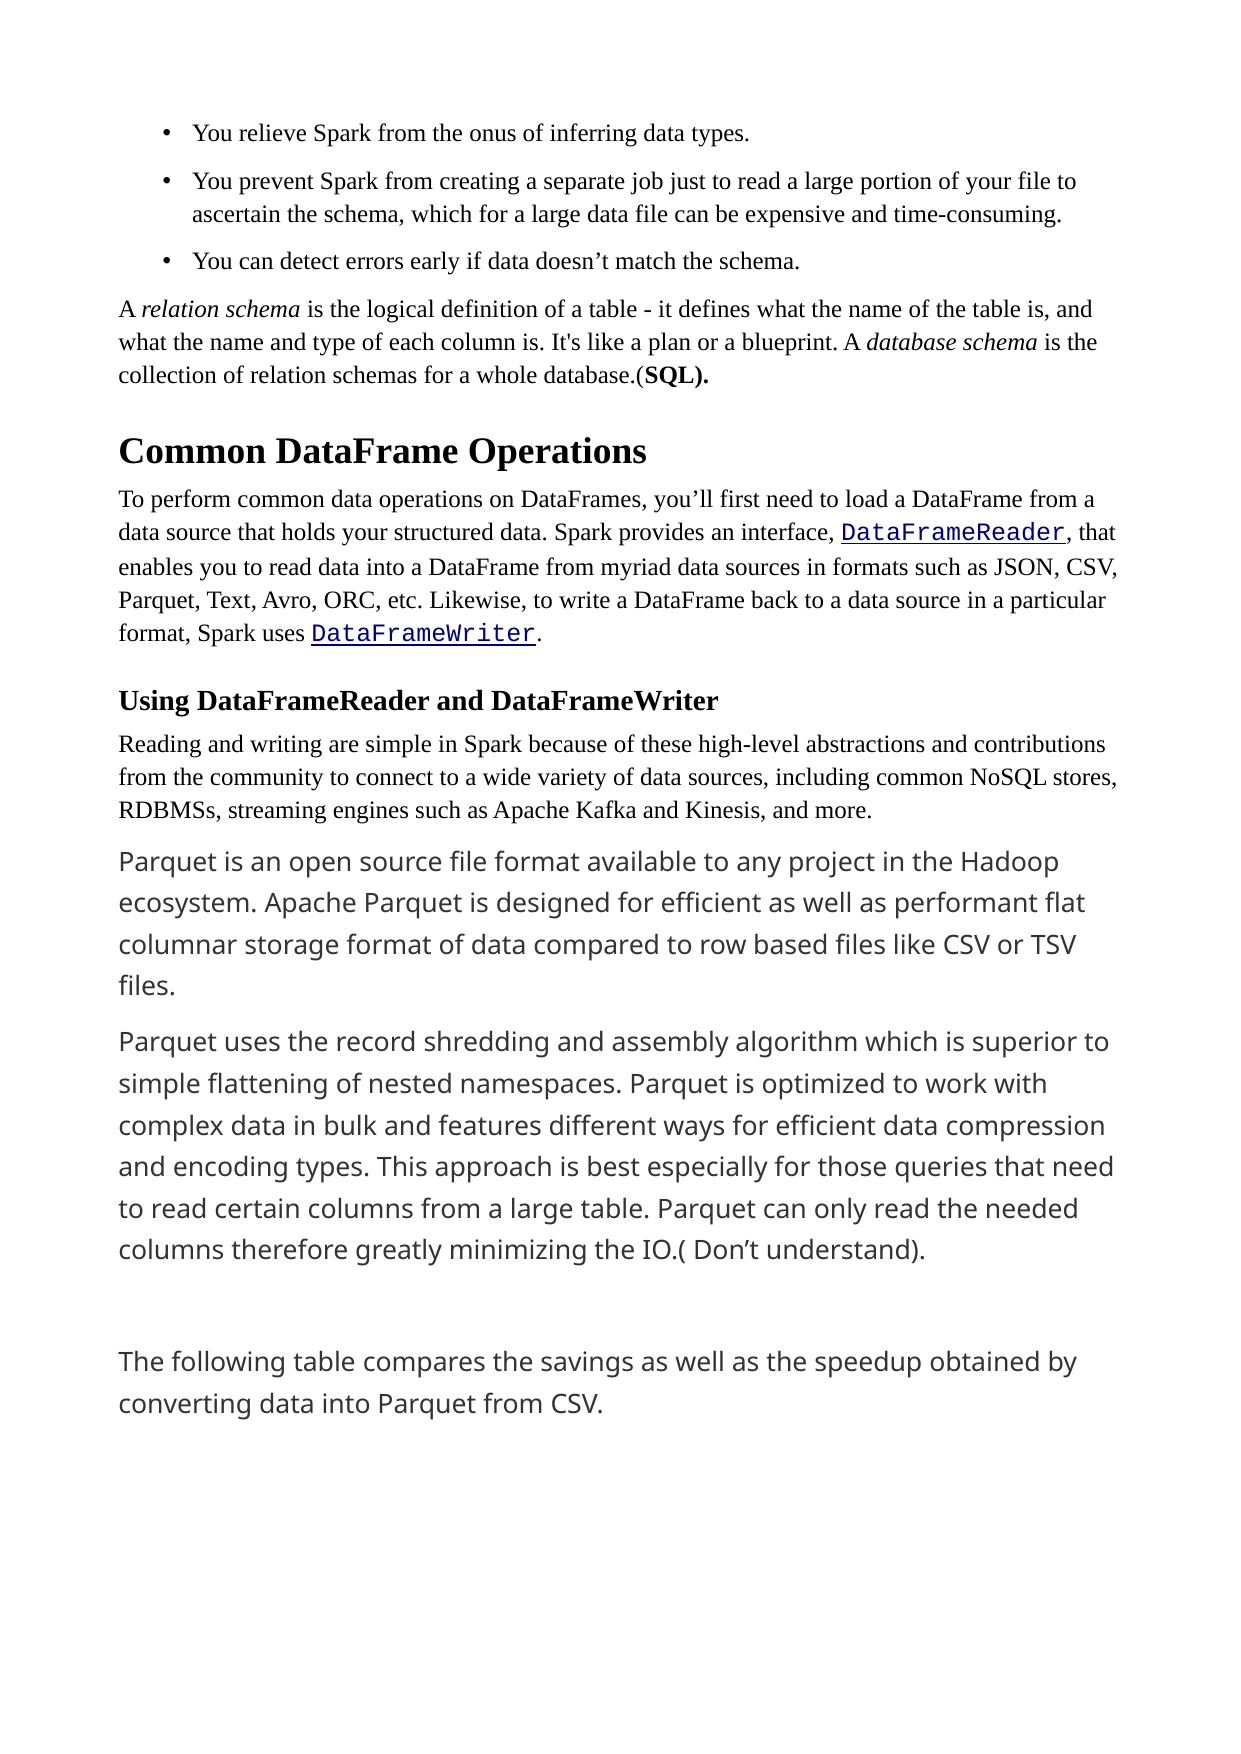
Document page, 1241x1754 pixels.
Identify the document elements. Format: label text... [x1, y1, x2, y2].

text The following table compares the savings as well as the speedup obtained by converting data into Parquet from CSV. [118, 1343, 1122, 1421]
list You can detect errors early if data doesn’t match the schema. [162, 246, 1122, 275]
text To perform common data operations on DataFrames, you’ll first need to load a DataFrame from a data source that holds your structured data. Spark provides an interface, DataFrameReader, that enables you to read data into a DataFrame from myriad data sources in formats such as JSON, CSV, Parquet, Text, Avro, ORC, etc. Likewise, to write a DataFrame back to a data source in a particular format, Spark uses DataFrameWriter. [118, 484, 1122, 649]
text Reading and writing are simple in Spark because of these high-level abstractions and contributions from the community to connect to a wide variety of data sources, including common NoSQL stores, RDBMSs, streaming engines such as Apache Kafka and Kinesis, and more. [118, 729, 1122, 824]
list You prevent Spark from creating a separate job just to read a large portion of your file to ascertain the schema, which for a large data file can be expensive and time-consuming. [162, 166, 1122, 227]
subtitle Using DataFrameReader and DataFrameWriter [118, 683, 1122, 716]
subtitle Common DataFrame Operations [118, 428, 1122, 472]
text Parquet uses the record shredding and assembly algorithm which is superior to simple flattening of nested namespaces. Parquet is optimized to work with complex data in bulk and features different ways for efficient data compression and encoding types. This approach is best especially for those queries that need to read certain columns from a large table. Parquet can only read the needed columns therefore greatly minimizing the IO.( Don’t understand). [118, 1023, 1122, 1267]
text A relation schema is the logical definition of a table - it defines what the name of the table is, and what the name and type of each column is. It's like a plan or a blueprint. A database schema is the collection of relation schemas for a whole database.(SQL). [118, 294, 1122, 389]
list You relieve Spark from the onus of inferring data types. [162, 118, 1122, 147]
text Parquet is an open source file format available to any project in the Hadoop ecosystem. Apache Parquet is designed for efficient as well as performant flat columnar storage format of data compared to row based files like CSV or TSV files. [118, 842, 1122, 1003]
